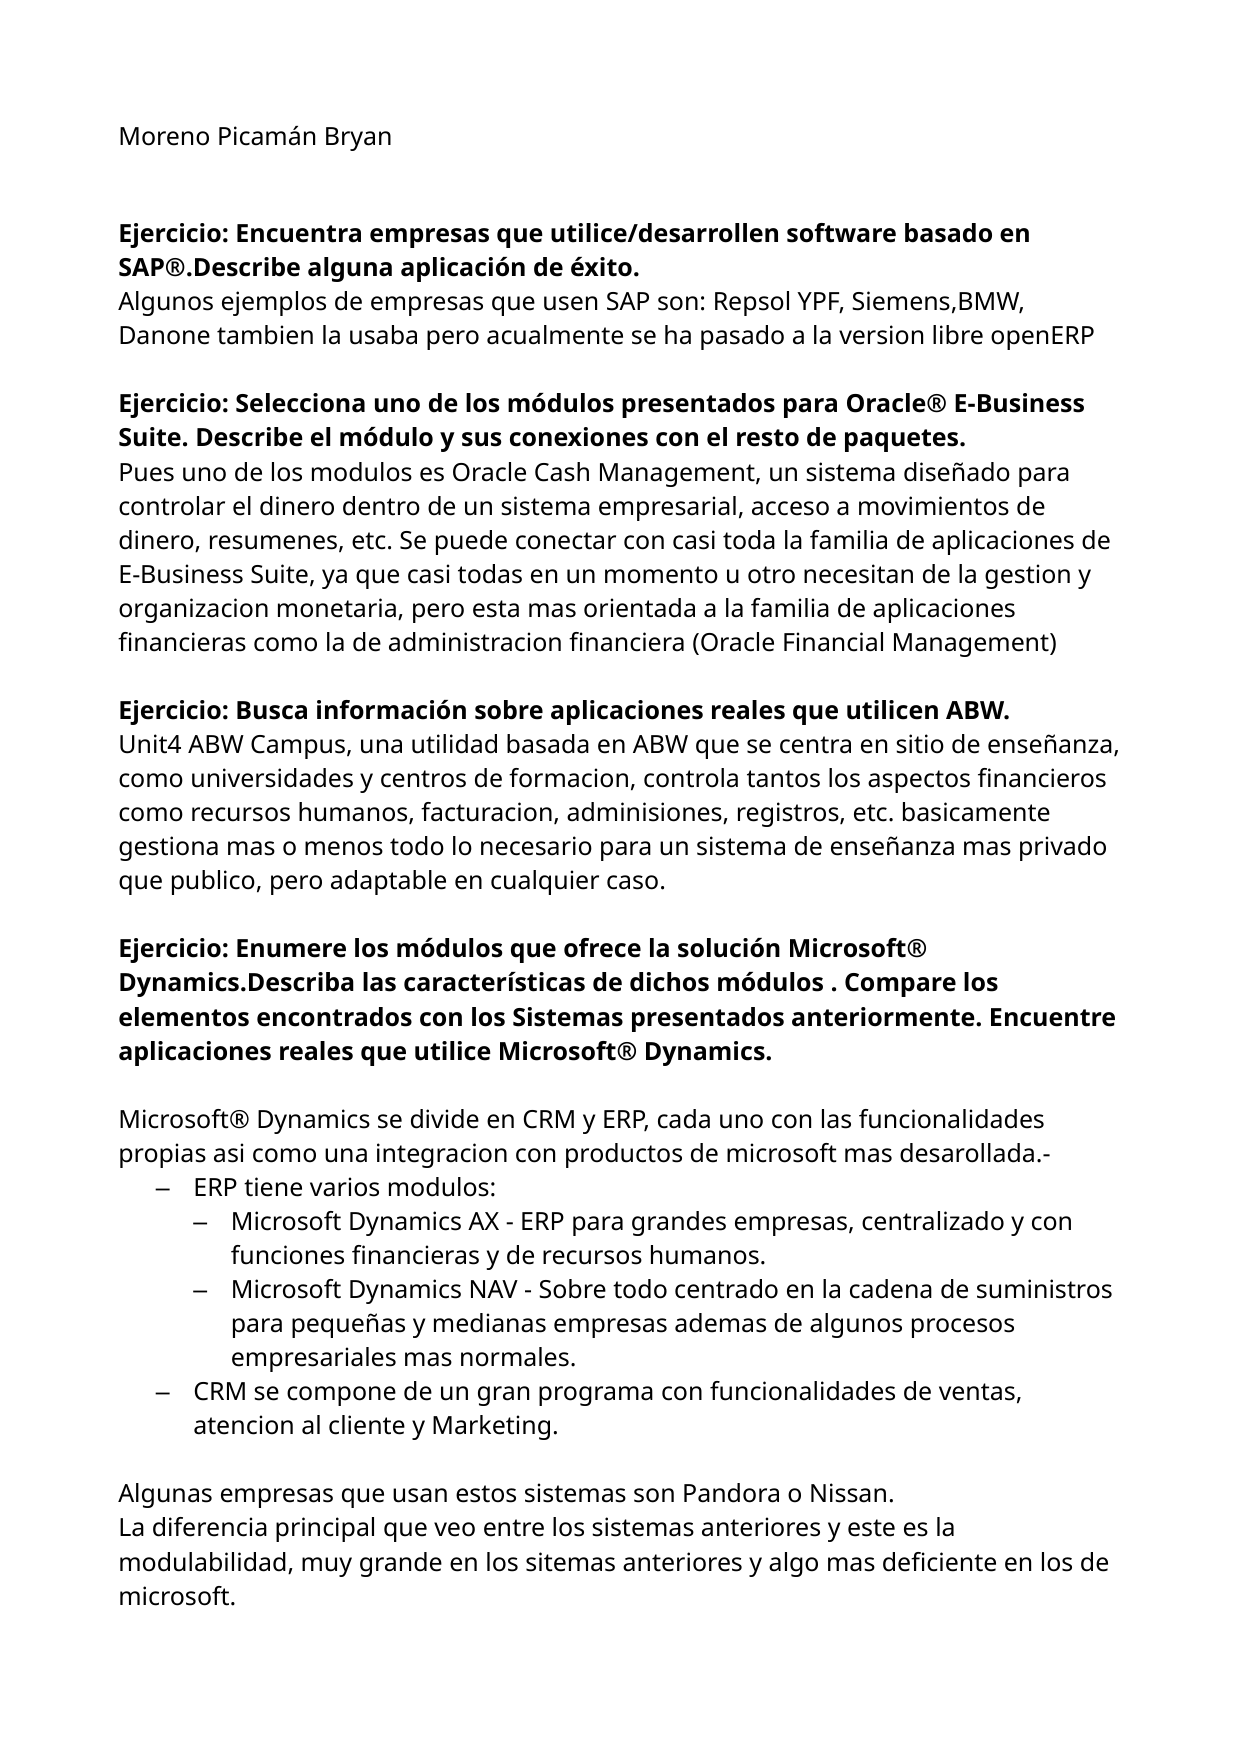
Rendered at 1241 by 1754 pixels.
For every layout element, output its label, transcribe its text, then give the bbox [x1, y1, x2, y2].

list CRM se compone de un gran programa con funcionalidades de ventas, atencion al cliente y Marketing. [156, 1374, 1122, 1442]
list Microsoft Dynamics AX - ERP para grandes empresas, centralizado y con funciones financieras y de recursos humanos. [193, 1203, 1122, 1272]
list ERP tiene varios modulos: [156, 1169, 1122, 1203]
text Algunos ejemplos de empresas que usen SAP son: Repsol YPF, Siemens,BMW, Danone tambien la usaba pero acualmente se ha pasado a la version libre openERP [118, 284, 1122, 352]
text La diferencia principal que veo entre los sistemas anteriores y este es la modulabilidad, muy grande en los sitemas anteriores y algo mas deficiente en los de microsoft. [118, 1510, 1122, 1612]
text Microsoft® Dynamics se divide en CRM y ERP, cada uno con las funcionalidades propias asi como una integracion con productos de microsoft mas desarollada.- [118, 1101, 1122, 1169]
text Ejercicio: Busca información sobre aplicaciones reales que utilicen ABW. [118, 693, 1122, 727]
list Microsoft Dynamics NAV - Sobre todo centrado en la cadena de suministros para pequeñas y medianas empresas ademas de algunos procesos empresariales mas normales. [193, 1272, 1122, 1374]
text Algunas empresas que usan estos sistemas son Pandora o Nissan. [118, 1476, 1122, 1510]
text Ejercicio: Selecciona uno de los módulos presentados para Oracle® E-Business Suite. Describe el módulo y sus conexiones con el resto de paquetes. [118, 386, 1122, 454]
text Pues uno de los modulos es Oracle Cash Management, un sistema diseñado para controlar el dinero dentro de un sistema empresarial, acceso a movimientos de dinero, resumenes, etc. Se puede conectar con casi toda la familia de aplicaciones de E-Business Suite, ya que casi todas en un momento u otro necesitan de la gestion y organizacion monetaria, pero esta mas orientada a la familia de aplicaciones financieras como la de administracion financiera (Oracle Financial Management) [118, 454, 1122, 658]
text Unit4 ABW Campus, una utilidad basada en ABW que se centra en sitio de enseñanza, como universidades y centros de formacion, controla tantos los aspectos financieros como recursos humanos, facturacion, adminisiones, registros, etc. basicamente gestiona mas o menos todo lo necesario para un sistema de enseñanza mas privado que publico, pero adaptable en cualquier caso. [118, 727, 1122, 897]
text Ejercicio: Encuentra empresas que utilice/desarrollen software basado en SAP®.Describe alguna aplicación de éxito. [118, 216, 1122, 284]
text Ejercicio: Enumere los módulos que ofrece la solución Microsoft® Dynamics.Describa las características de dichos módulos . Compare los elementos encontrados con los Sistemas presentados anteriormente. Encuentre aplicaciones reales que utilice Microsoft® Dynamics. [118, 931, 1122, 1067]
